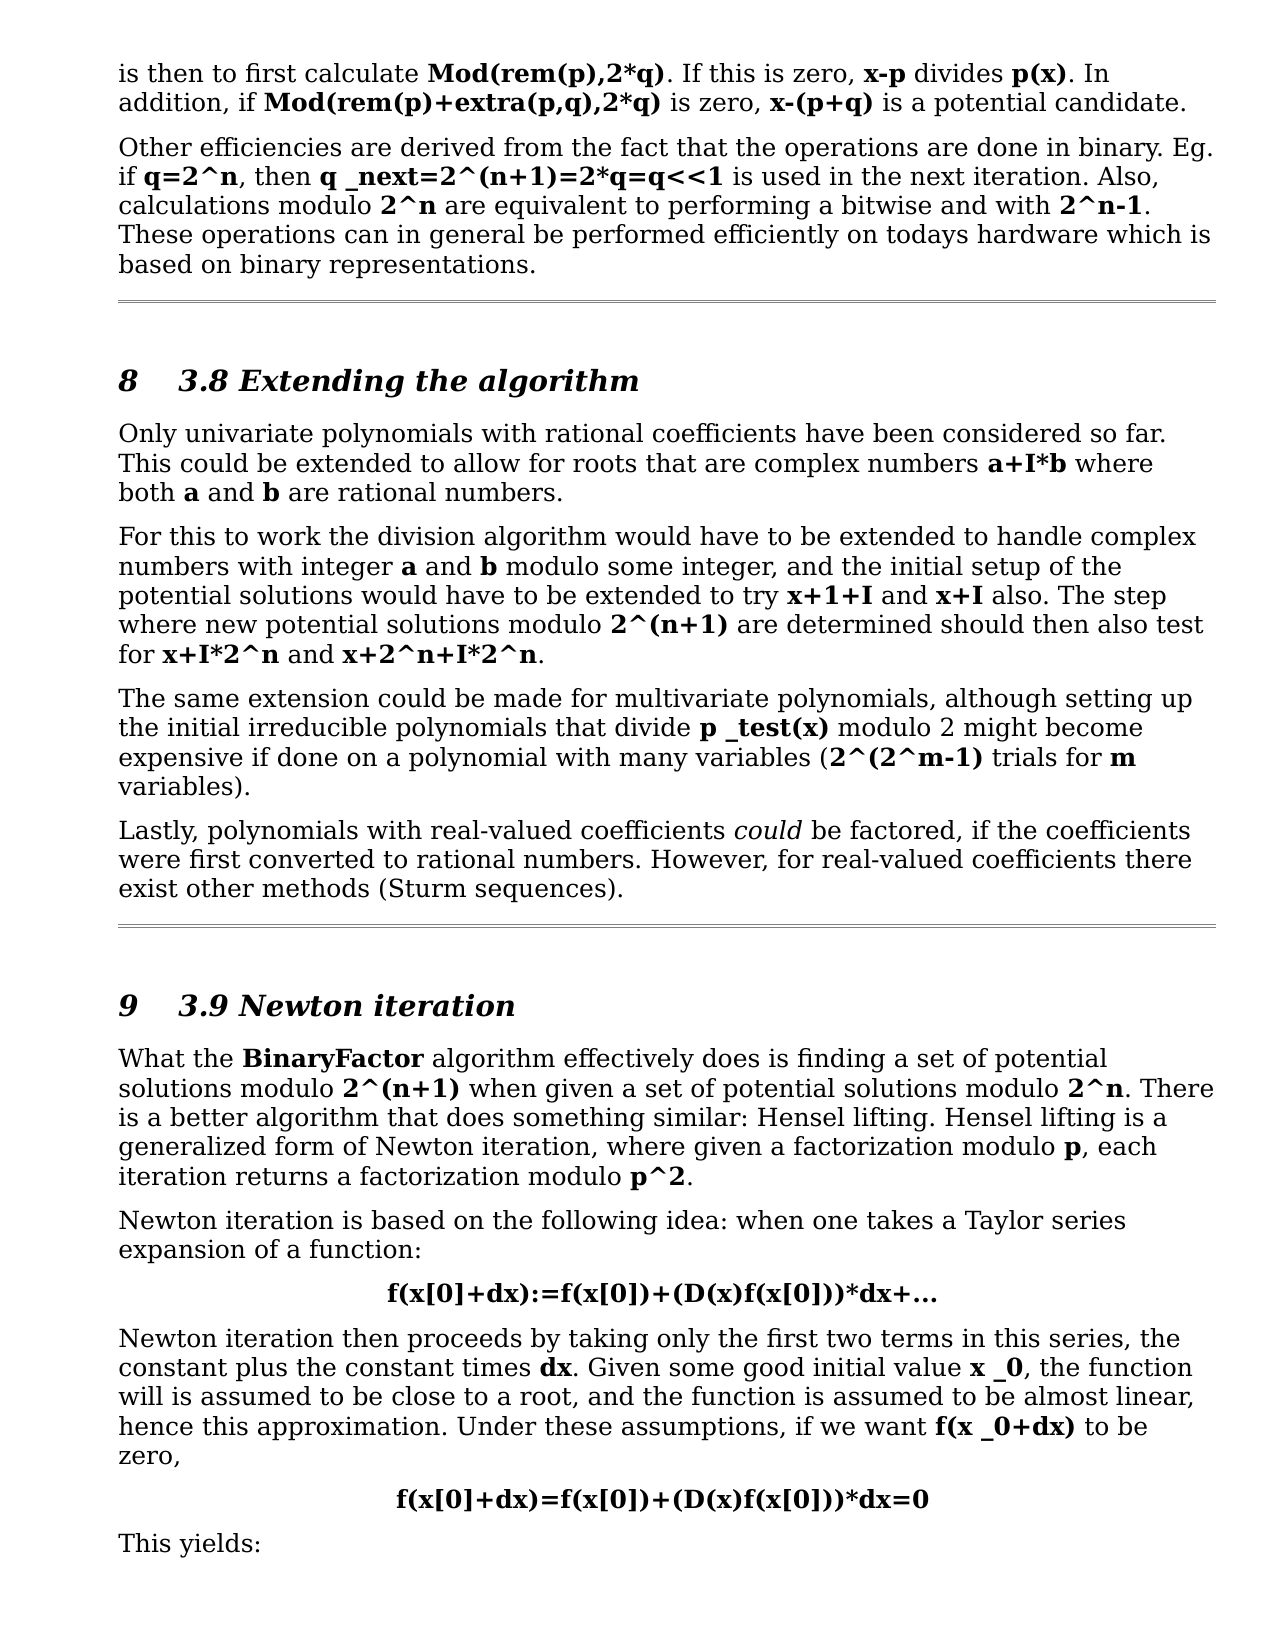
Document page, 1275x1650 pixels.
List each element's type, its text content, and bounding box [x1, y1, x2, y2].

text What the BinaryFactor algorithm effectively does is finding a set of potential solutions modulo 2^(n+1) when given a set of potential solutions modulo 2^n. There is a better algorithm that does something similar: Hensel lifting. Hensel lifting is a generalized form of Newton iteration, where given a factorization modulo p, each iteration returns a factorization modulo p^2. [118, 1044, 1216, 1191]
text Lastly, polynomials with real-valued coefficients could be factored, if the coefficients were first converted to rational numbers. However, for real-valued coefficients there exist other methods (Sturm sequences). [118, 816, 1216, 904]
text f(x[0]+dx)=f(x[0])+(D(x)f(x[0]))*dx=0 [118, 1485, 1216, 1514]
text Newton iteration is based on the following idea: when one takes a Taylor series expansion of a function: [118, 1206, 1216, 1264]
text Only univariate polynomials with rational coefficients have been considered so far. This could be extended to allow for roots that are complex numbers a+I*b where both a and b are rational numbers. [118, 420, 1216, 508]
text The same extension could be made for multivariate polynomials, although setting up the initial irreducible polynomials that divide p _test(x) modulo 2 might become expensive if done on a polynomial with many variables (2^(2^m-1) trials for m variables). [118, 684, 1216, 801]
text Other efficiencies are derived from the fact that the operations are done in binary. Eg. if q=2^n, then q _next=2^(n+1)=2*q=q<<1 is used in the next iteration. Also, calculations modulo 2^n are equivalent to performing a bitwise and with 2^n-1. These operations can in general be performed efficiently on todays hardware which is based on binary representations. [118, 133, 1216, 279]
text For this to work the division algorithm would have to be extended to handle complex numbers with integer a and b modulo some integer, and the initial setup of the potential solutions would have to be extended to try x+1+I and x+I also. The step where new potential solutions modulo 2^(n+1) are determined should then also test for x+I*2^n and x+2^n+I*2^n. [118, 523, 1216, 669]
text This yields: [118, 1529, 1216, 1559]
subtitle 3.8 Extending the algorithm [118, 364, 1216, 399]
text Newton iteration then proceeds by taking only the first two terms in this series, the constant plus the constant times dx. Given some good initial value x _0, the function will is assumed to be close to a root, and the function is assumed to be almost linear, hence this approximation. Under these assumptions, if we want f(x _0+dx) to be zero, [118, 1324, 1216, 1470]
subtitle 3.9 Newton iteration [118, 989, 1216, 1023]
text is then to first calculate Mod(rem(p),2*q). If this is zero, x-p divides p(x). In addition, if Mod(rem(p)+extra(p,q),2*q) is zero, x-(p+q) is a potential candidate. [118, 59, 1216, 118]
text f(x[0]+dx):=f(x[0])+(D(x)f(x[0]))*dx+... [118, 1279, 1216, 1309]
